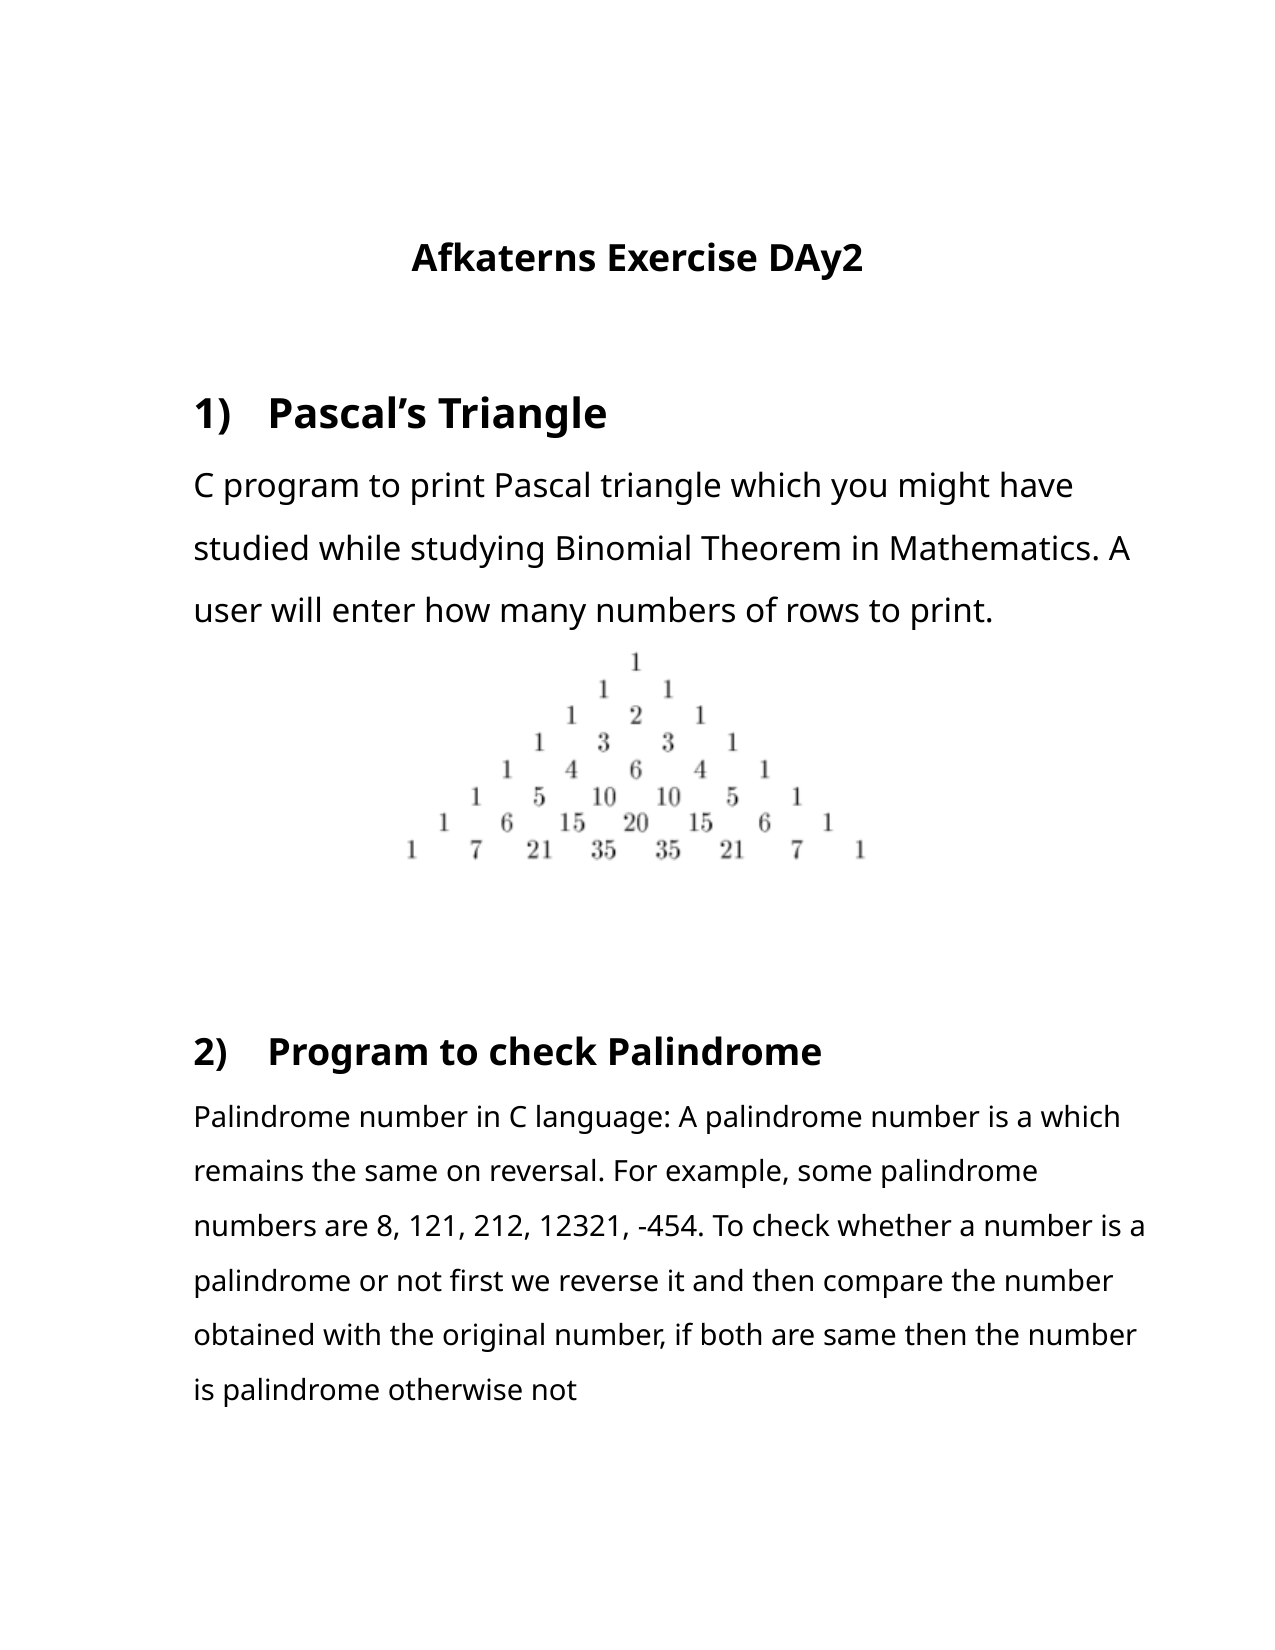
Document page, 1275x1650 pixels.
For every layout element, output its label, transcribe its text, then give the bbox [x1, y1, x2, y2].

list Pascal’s Triangle [193, 384, 1157, 441]
subtitle Program to check Palindrome [193, 1026, 1157, 1077]
picture [403, 650, 872, 861]
subtitle Afkaterns Exercise DAy2 [118, 232, 1157, 283]
text Palindrome number in C language: A palindrome number is a which remains the same on reversal. For example, some palindrome numbers are 8, 121, 212, 12321, -454. To check whether a number is a palindrome or not first we reverse it and then compare the number obtained with the original number, if both are same then the number is palindrome otherwise not [193, 1096, 1157, 1409]
list C program to print Pascal triangle which you might have studied while studying Binomial Theorem in Mathematics. A user will enter how many numbers of rows to print. [193, 462, 1157, 633]
